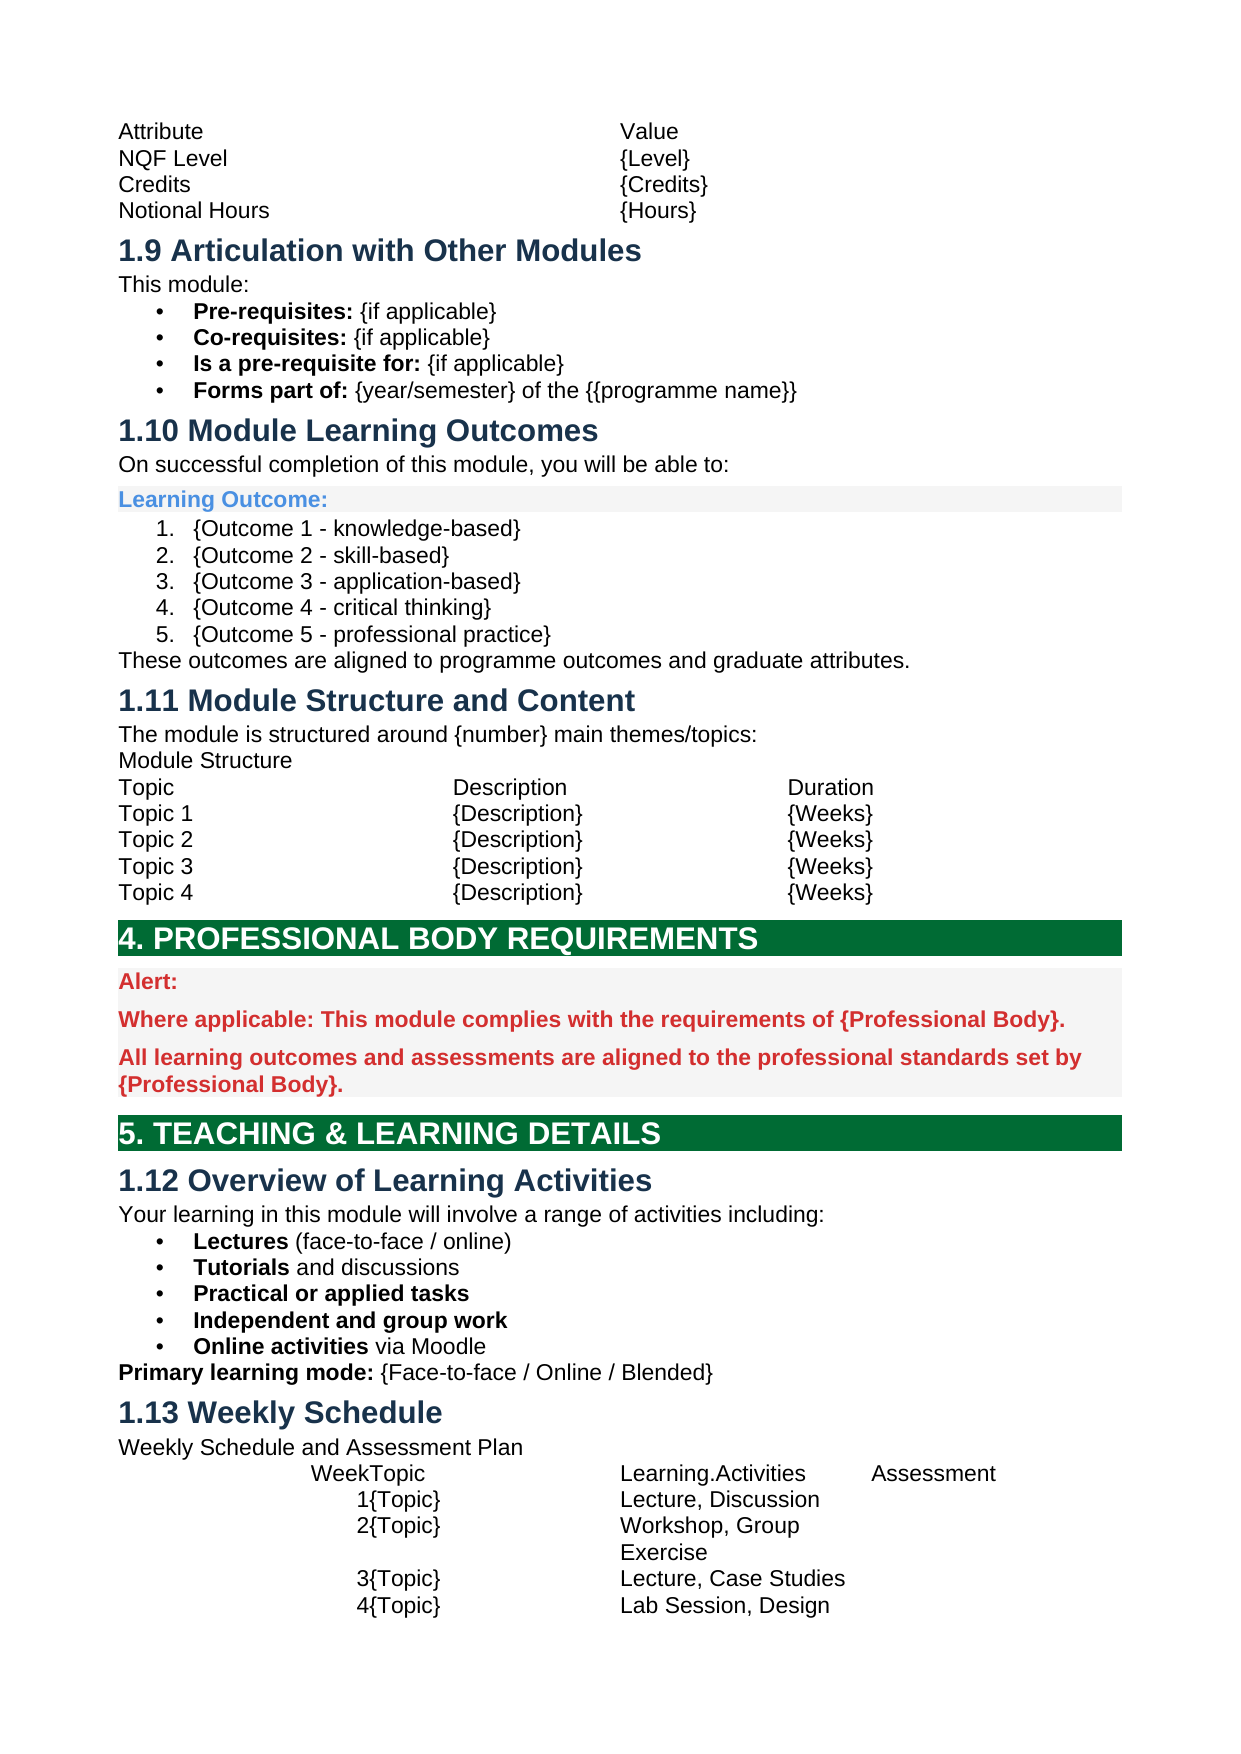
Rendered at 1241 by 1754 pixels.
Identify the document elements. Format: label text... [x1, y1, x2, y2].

list Is a pre-requisite for: {if applicable} [156, 350, 1122, 377]
table_cell {Topic} [369, 1565, 620, 1592]
subtitle 1.9 Articulation with Other Modules [118, 232, 1122, 268]
table_header Learning.Activities [620, 1460, 871, 1486]
list Independent and group work [156, 1307, 1122, 1333]
table_cell [871, 1592, 1122, 1618]
table_cell Topic 3 [118, 853, 453, 879]
table_cell [871, 1565, 1122, 1592]
table_header Value [620, 118, 1122, 144]
list {Outcome 3 - application-based} [156, 568, 1122, 594]
table_cell {Topic} [369, 1486, 620, 1512]
subtitle 5. TEACHING & LEARNING DETAILS [118, 1115, 1122, 1151]
list {Outcome 5 - professional practice} [156, 621, 1122, 647]
table_header Assessment [871, 1460, 1122, 1486]
table_header Topic [118, 774, 453, 800]
text Learning Outcome: [118, 486, 1122, 512]
text All learning outcomes and assessments are aligned to the professional standards set by {Professional Body}. [118, 1044, 1122, 1097]
table_cell {Description} [453, 853, 787, 879]
list {Outcome 1 - knowledge-based} [156, 515, 1122, 542]
table_cell {Weeks} [788, 853, 1122, 879]
subtitle 1.11 Module Structure and Content [118, 682, 1122, 718]
table_cell {Weeks} [788, 879, 1122, 906]
table_cell {Weeks} [788, 826, 1122, 853]
table_cell NQF Level [118, 145, 620, 171]
subtitle 4. PROFESSIONAL BODY REQUIREMENTS [118, 920, 1122, 956]
subtitle 1.13 Weekly Schedule [118, 1394, 1122, 1431]
table_cell Credits [118, 171, 620, 197]
table_cell Lecture, Case Studies [620, 1565, 871, 1592]
text Weekly Schedule and Assessment Plan [118, 1433, 1122, 1460]
text Alert: [118, 968, 1122, 994]
table_cell Notional Hours [118, 197, 620, 223]
table_cell Topic 2 [118, 826, 453, 853]
text Your learning in this module will involve a range of activities including: [118, 1201, 1122, 1228]
table_header Topic [369, 1460, 620, 1486]
table_cell Topic 4 [118, 879, 453, 906]
text The module is structured around {number} main themes/topics: [118, 721, 1122, 747]
table_cell 3 [118, 1565, 369, 1592]
list Pre-requisites: {if applicable} [156, 298, 1122, 324]
list Online activities via Moodle [156, 1333, 1122, 1359]
list Co-requisites: {if applicable} [156, 324, 1122, 350]
table_cell Lecture, Discussion [620, 1486, 871, 1512]
text These outcomes are aligned to programme outcomes and graduate attributes. [118, 647, 1122, 673]
table_cell Workshop, Group Exercise [620, 1513, 871, 1565]
table_header Description [453, 774, 787, 800]
table_cell 1 [118, 1486, 369, 1512]
subtitle 1.12 Overview of Learning Activities [118, 1162, 1122, 1198]
table_cell {Topic} [369, 1513, 620, 1565]
table_cell [871, 1486, 1122, 1512]
text On successful completion of this module, you will be able to: [118, 451, 1122, 477]
table_cell {Hours} [620, 197, 1122, 223]
table_cell Lab Session, Design [620, 1592, 871, 1618]
table_cell {Topic} [369, 1592, 620, 1618]
table_cell 4 [118, 1592, 369, 1618]
table_cell {Description} [453, 879, 787, 906]
list {Outcome 4 - critical thinking} [156, 594, 1122, 621]
table_cell {Description} [453, 800, 787, 826]
table_cell {Credits} [620, 171, 1122, 197]
text Module Structure [118, 747, 1122, 774]
table_header Duration [788, 774, 1122, 800]
list Practical or applied tasks [156, 1280, 1122, 1307]
table_cell 2 [118, 1513, 369, 1565]
table_cell [871, 1513, 1122, 1565]
table_cell {Weeks} [788, 800, 1122, 826]
subtitle 1.10 Module Learning Outcomes [118, 412, 1122, 448]
list {Outcome 2 - skill-based} [156, 542, 1122, 568]
table_cell {Description} [453, 826, 787, 853]
text Primary learning mode: {Face-to-face / Online / Blended} [118, 1359, 1122, 1386]
table_cell Topic 1 [118, 800, 453, 826]
table_header Attribute [118, 118, 620, 144]
list Lectures (face-to-face / online) [156, 1228, 1122, 1254]
table_header Week [118, 1460, 369, 1486]
text This module: [118, 271, 1122, 298]
list Forms part of: {year/semester} of the {{programme name}} [156, 377, 1122, 403]
table_cell {Level} [620, 145, 1122, 171]
list Tutorials and discussions [156, 1254, 1122, 1280]
text Where applicable: This module complies with the requirements of {Professional Body}. [118, 1006, 1122, 1032]
